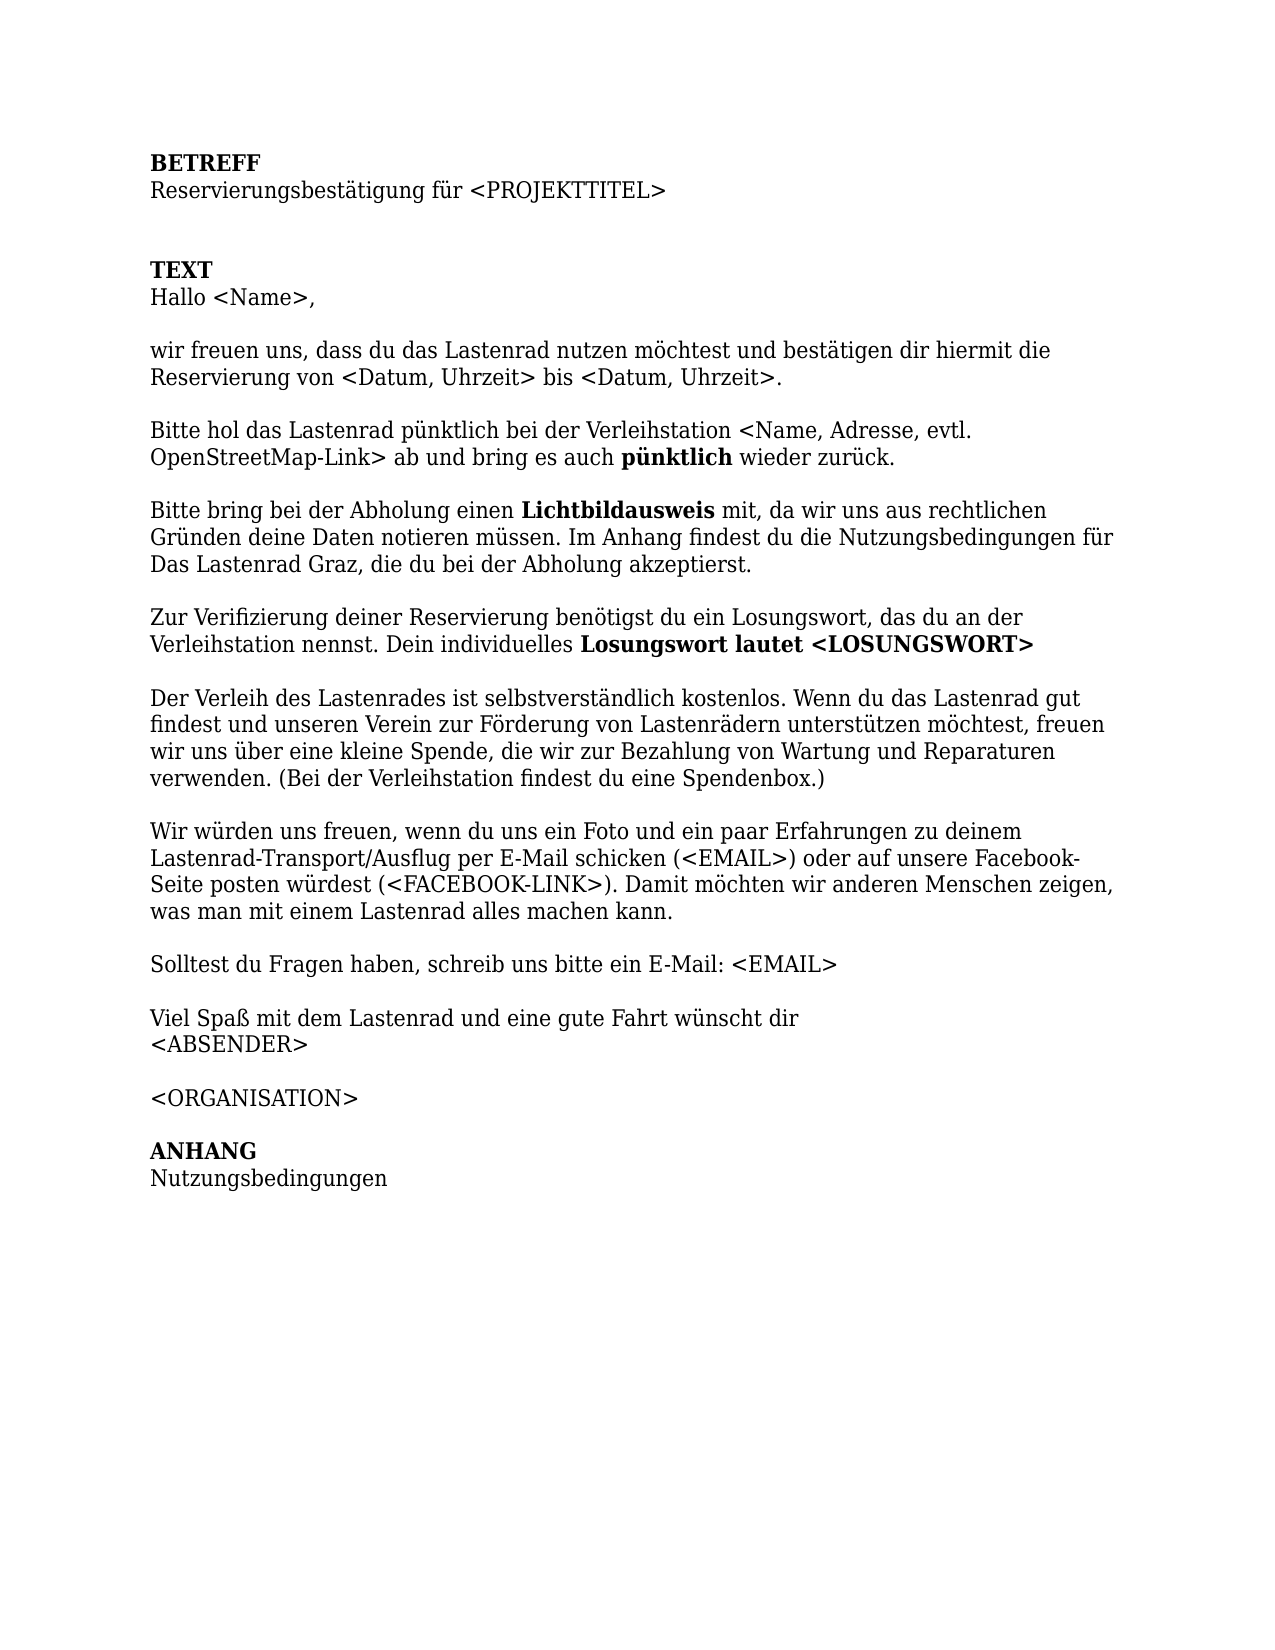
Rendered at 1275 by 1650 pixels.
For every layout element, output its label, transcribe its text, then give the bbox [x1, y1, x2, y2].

text Hallo <Name>, [150, 284, 1125, 310]
text <ABSENDER> [150, 1031, 1125, 1058]
text Bitte hol das Lastenrad pünktlich bei der Verleihstation <Name, Adresse, evtl. OpenStreetMap-Link> ab und bring es auch pünktlich wieder zurück. [150, 417, 1125, 471]
text wir freuen uns, dass du das Lastenrad nutzen möchtest und bestätigen dir hiermit die Reservierung von <Datum, Uhrzeit> bis <Datum, Uhrzeit>. [150, 337, 1125, 390]
text BETREFF [150, 150, 1125, 177]
text Nutzungsbedingungen [150, 1165, 1125, 1192]
text ANHANG [150, 1138, 1125, 1165]
text TEXT [150, 257, 1125, 284]
text Bitte bring bei der Abholung einen Lichtbildausweis mit, da wir uns aus rechtlichen Gründen deine Daten notieren müssen. Im Anhang findest du die Nutzungsbedingungen für Das Lastenrad Graz, die du bei der Abholung akzeptierst. [150, 497, 1125, 578]
text Reservierungsbestätigung für <PROJEKTTITEL> [150, 177, 1125, 203]
text Viel Spaß mit dem Lastenrad und eine gute Fahrt wünscht dir [150, 1005, 1125, 1031]
text Zur Verifizierung deiner Reservierung benötigst du ein Losungswort, das du an der Verleihstation nennst. Dein individuelles Losungswort lautet <LOSUNGSWORT> [150, 604, 1125, 658]
text Der Verleih des Lastenrades ist selbstverständlich kostenlos. Wenn du das Lastenrad gut findest und unseren Verein zur Förderung von Lastenrädern unterstützen möchtest, freuen wir uns über eine kleine Spende, die wir zur Bezahlung von Wartung und Reparaturen verwenden. (Bei der Verleihstation findest du eine Spendenbox.) [150, 685, 1125, 791]
text Wir würden uns freuen, wenn du uns ein Foto und ein paar Erfahrungen zu deinem Lastenrad-Transport/Ausflug per E-Mail schicken (<EMAIL>) oder auf unsere Facebook-Seite posten würdest (<FACEBOOK-LINK>). Damit möchten wir anderen Menschen zeigen, was man mit einem Lastenrad alles machen kann. [150, 818, 1125, 925]
text Solltest du Fragen haben, schreib uns bitte ein E-Mail: <EMAIL> [150, 951, 1125, 978]
text <ORGANISATION> [150, 1085, 1125, 1111]
